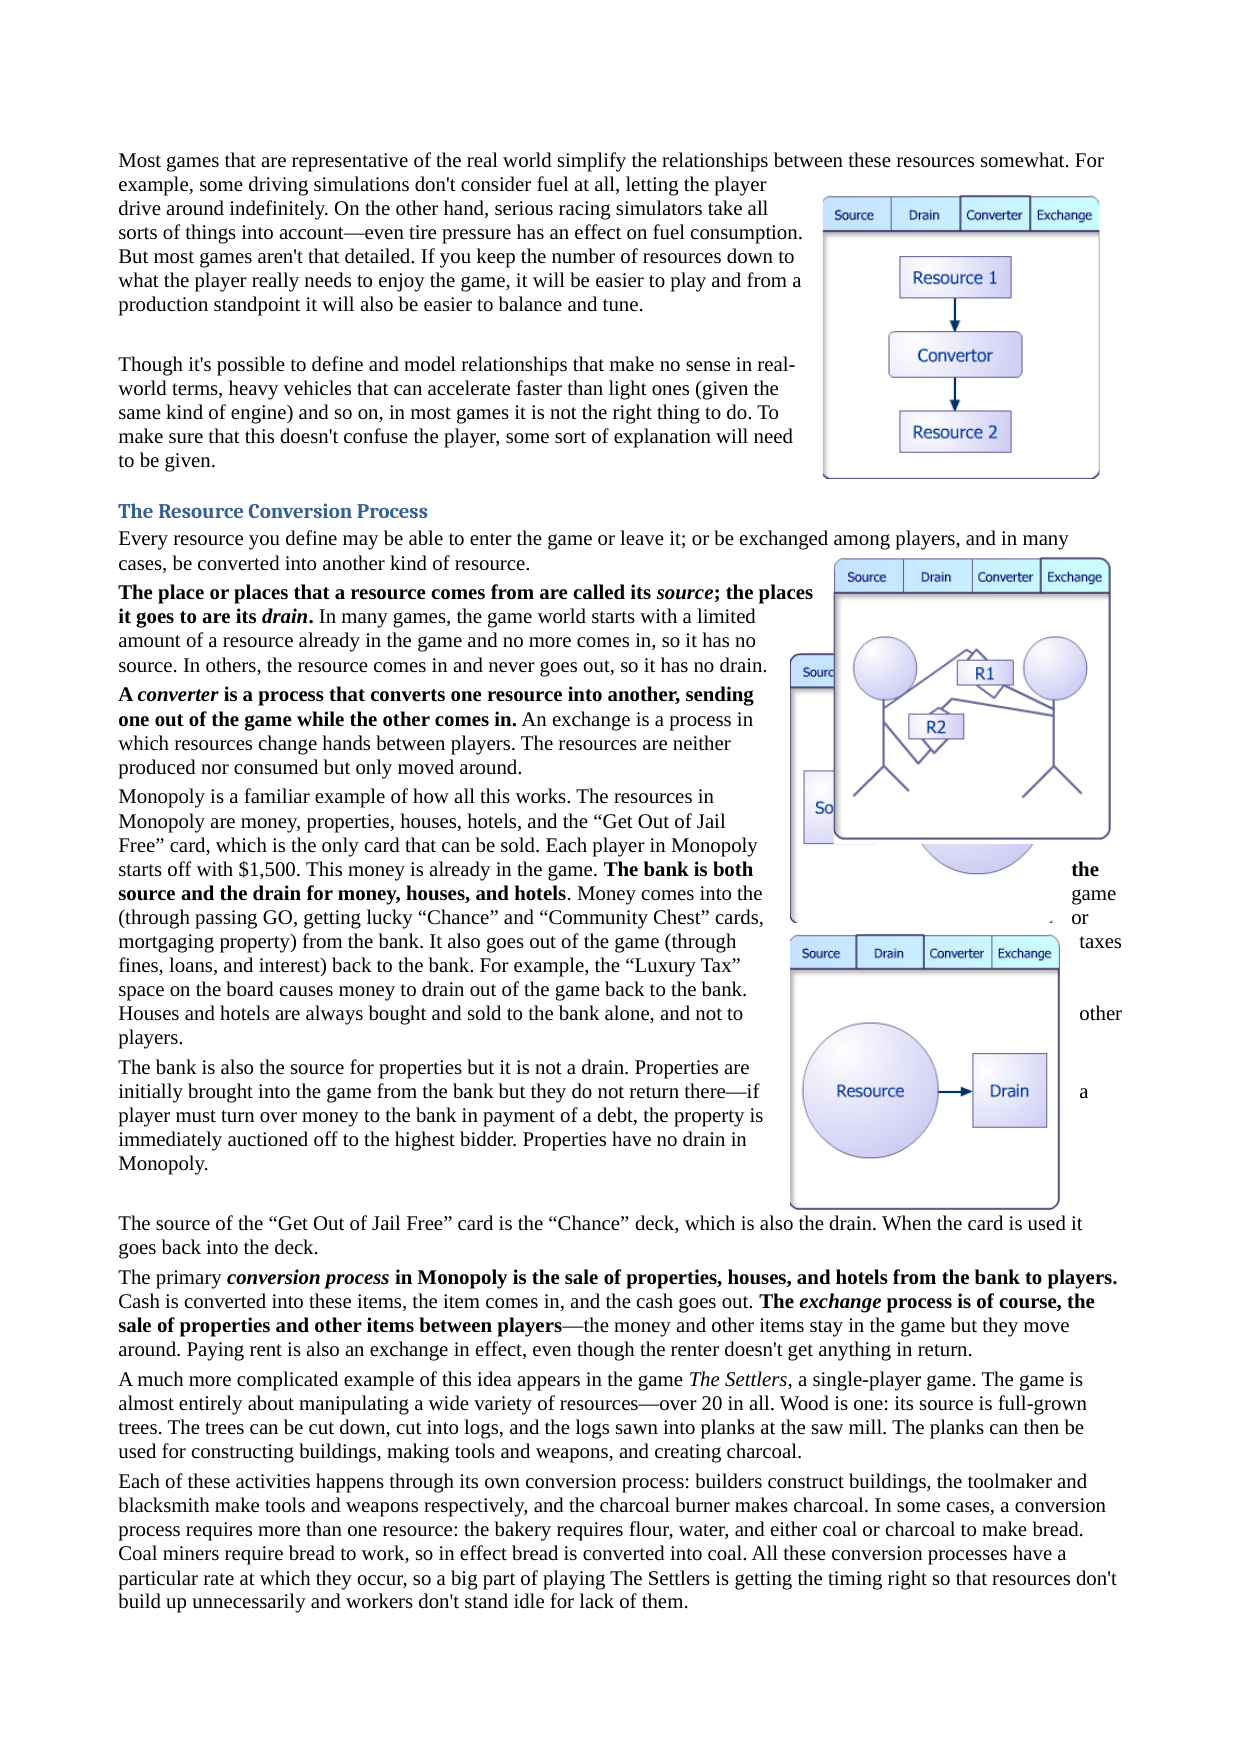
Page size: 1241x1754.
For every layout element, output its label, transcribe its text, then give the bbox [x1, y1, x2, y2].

picture [822, 193, 1100, 479]
text A converter is a process that converts one resource into another, sending one out of the game while the other comes in. An exchange is a process in which resources change hands between players. The resources are neither produced nor consumed but only moved around. [118, 682, 790, 779]
text A much more complicated example of this idea appears in the game The Settlers, a single-player game. The game is almost entirely about manipulating a wide variety of resources—over 20 in all. Wood is one: its source is full-grown trees. The trees can be cut down, cut into logs, and the logs sawn into planks at the saw mill. The planks can then be used for constructing buildings, making tools and weapons, and creating charcoal. [118, 1367, 1122, 1463]
text The primary conversion process in Monopoly is the sale of properties, houses, and hotels from the bank to players. Cash is converted into these items, the item comes in, and the cash goes out. The exchange process is of course, the sale of properties and other items between players—the money and other items stay in the game but they move around. Paying rent is also an exchange in effect, even though the renter doesn't get anything in return. [118, 1265, 1122, 1361]
text Most games that are representative of the real world simplify the relationships between these resources somewhat. For example, some driving simulations don't consider fuel at all, letting the player drive around indefinitely. On the other hand, serious racing simulators take all sorts of things into account—even tire pressure has an effect on fuel consumption. But most games aren't that detailed. If you keep the number of resources down to what the player really needs to enjoy the game, it will be easier to play and from a production standpoint it will also be easier to balance and tune. [118, 148, 1122, 316]
text Every resource you define may be able to enter the game or leave it; or be exchanged among players, and in many cases, be converted into another kind of resource. [118, 526, 1122, 574]
text The place or places that a resource comes from are called its source; the places it goes to are its drain. In many games, the game world starts with a limited amount of a resource already in the game and no more comes in, so it has no source. In others, the resource comes in and never goes out, so it has no drain. [118, 580, 833, 677]
text Each of these activities happens through its own conversion process: builders construct buildings, the toolmaker and blacksmith make tools and weapons respectively, and the charcoal burner makes charcoal. In some cases, a conversion process requires more than one resource: the bakery requires flour, water, and either coal or charcoal to make bread. Coal miners require bread to work, so in effect bread is converted into coal. All these conversion processes have a particular rate at which they occur, so a big part of playing The Settlers is getting the timing right so that resources don't build up unnecessarily and workers don't stand idle for lack of them. [118, 1469, 1122, 1613]
subtitle The Resource Conversion Process [118, 499, 1122, 523]
text Monopoly is a familiar example of how all this works. The resources in Monopoly are money, properties, houses, hotels, and the “Get Out of Jail Free” card, which is the only card that can be sold. Each player in Monopoly starts off with $1,500. This money is already in the game. The bank is both the source and the drain for money, houses, and hotels. Money comes into the game (through passing GO, getting lucky “Chance” and “Community Chest” cards, or mortgaging property) from the bank. It also goes out of the game (through taxes fines, loans, and interest) back to the bank. For example, the “Luxury Tax” space on the board causes money to drain out of the game back to the bank. Houses and hotels are always bought and sold to the bank alone, and not to other players. [118, 784, 1122, 1049]
picture [790, 932, 1061, 1211]
text The source of the “Get Out of Jail Free” card is the “Chance” deck, which is also the drain. When the card is used it goes back into the deck. [118, 1211, 1122, 1259]
text Though it's possible to define and model relationships that make no sense in real-world terms, heavy vehicles that can accelerate faster than light ones (given the same kind of engine) and so on, in most games it is not the right thing to do. To make sure that this doesn't confuse the player, some sort of explanation will need to be given. [118, 352, 822, 472]
picture [790, 554, 1114, 923]
text The bank is also the source for properties but it is not a drain. Properties are initially brought into the game from the bank but they do not return there—if a player must turn over money to the bank in payment of a debt, the property is immediately auctioned off to the highest bidder. Properties have no drain in Monopoly. [1061, 1055, 1122, 1175]
text The bank is also the source for properties but it is not a drain. Properties are initially brought into the game from the bank but they do not return there—if a player must turn over money to the bank in payment of a debt, the property is immediately auctioned off to the highest bidder. Properties have no drain in Monopoly. [118, 1055, 790, 1175]
